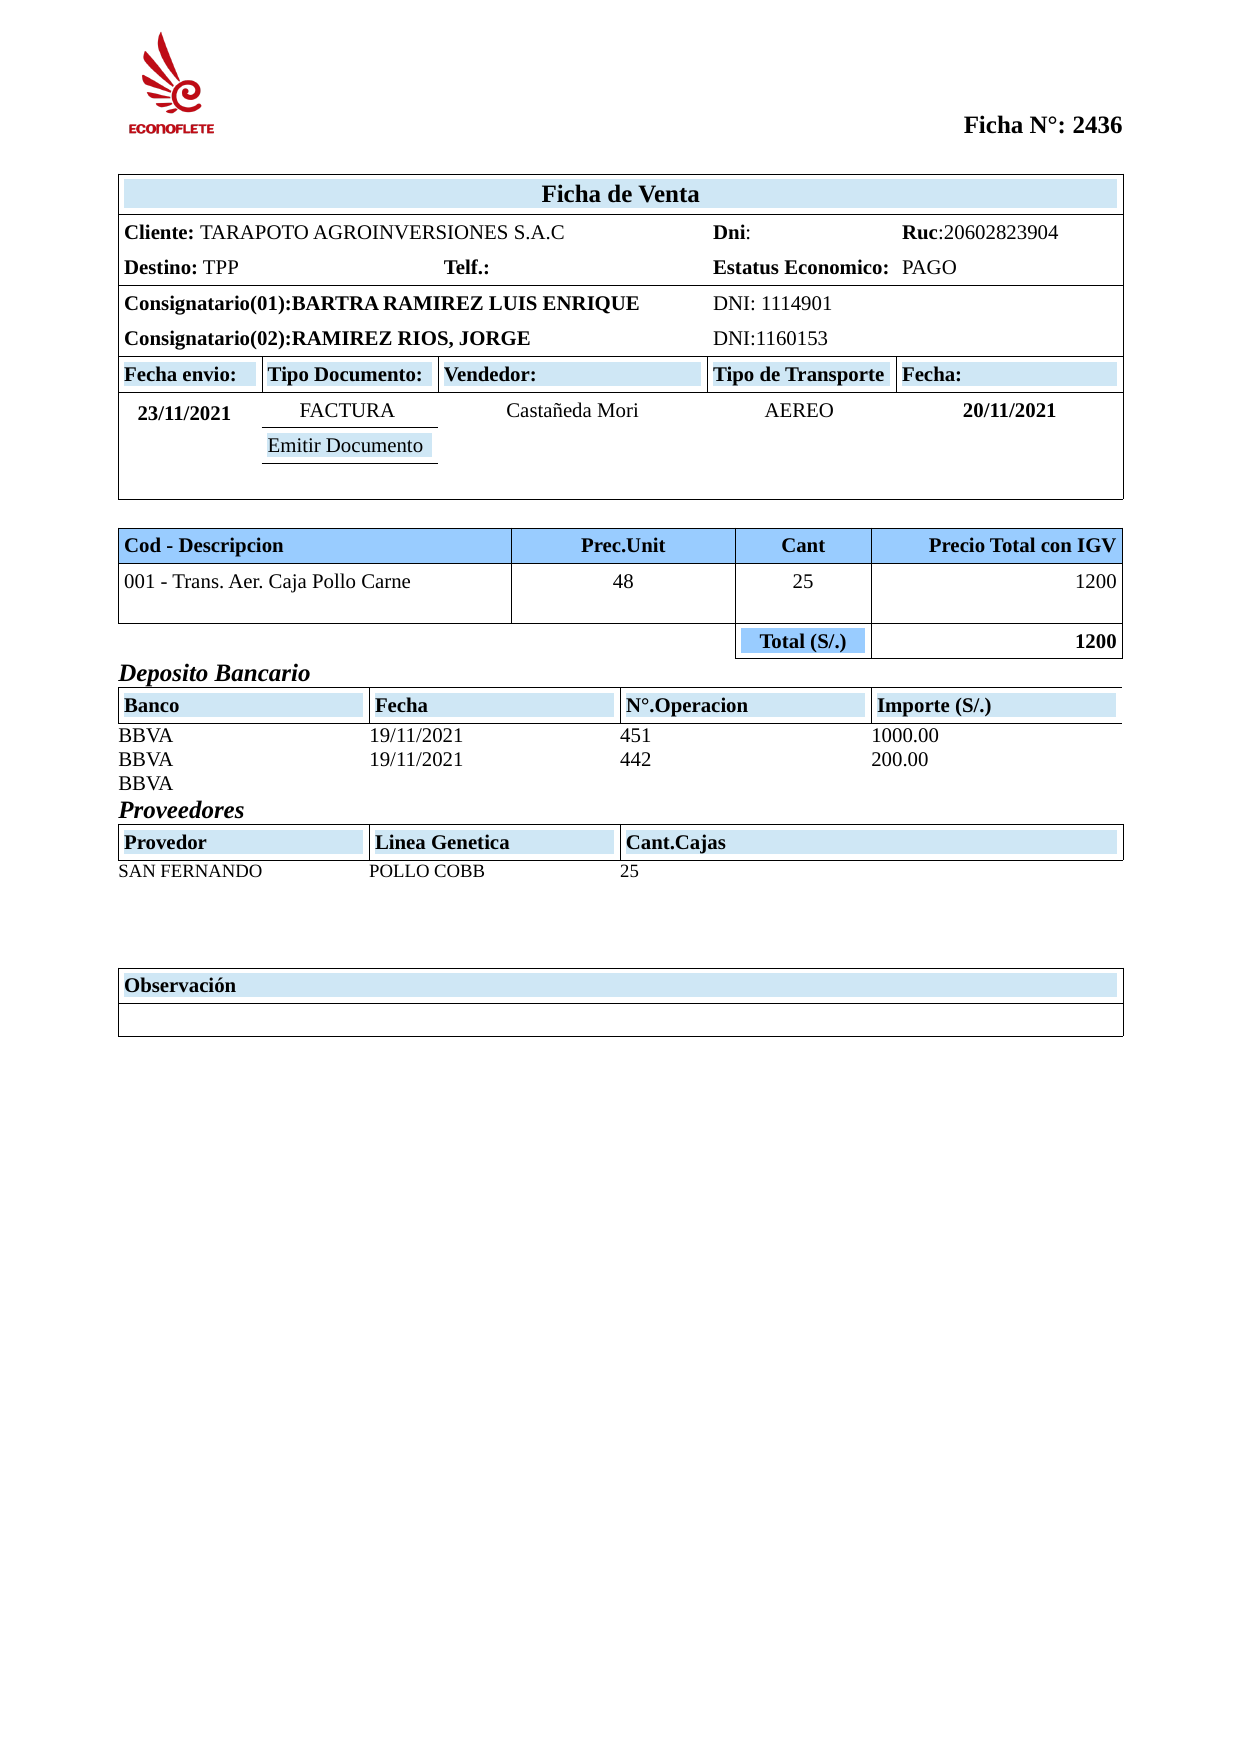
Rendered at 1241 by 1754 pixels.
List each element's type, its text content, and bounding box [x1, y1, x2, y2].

table_cell [369, 903, 620, 924]
table_cell 20/11/2021 [896, 393, 1123, 498]
table_cell Telf.: [438, 249, 707, 285]
table_header Banco [119, 688, 369, 723]
table_cell DNI:1160153 [707, 321, 1123, 356]
table_header Precio Total con IGV [872, 529, 1122, 563]
table_cell [369, 771, 620, 795]
picture [118, 31, 225, 134]
table_cell [620, 903, 1123, 924]
table_header Importe (S/.) [872, 688, 1122, 723]
table_cell [369, 924, 620, 946]
table_cell SAN FERNANDO [118, 861, 369, 881]
table_cell 442 [620, 747, 871, 771]
table_cell Ruc:20602823904 [896, 215, 1123, 249]
table_cell [620, 881, 1123, 903]
table_cell 451 [620, 724, 871, 747]
table_cell [118, 903, 369, 924]
table_cell DNI: 1114901 [707, 286, 1123, 321]
table_cell 19/11/2021 [369, 747, 620, 771]
table_cell 23/11/2021 [119, 393, 262, 498]
table_cell 1200 [872, 624, 1122, 658]
table_cell Cliente: TARAPOTO AGROINVERSIONES S.A.C [119, 215, 707, 249]
table_header N°.Operacion [621, 688, 871, 723]
table_cell Consignatario(01):BARTRA RAMIREZ LUIS ENRIQUE [119, 286, 707, 321]
table_header Provedor [119, 825, 369, 859]
table_cell 25 [736, 564, 871, 623]
table_cell Castañeda Mori [438, 393, 707, 498]
table_cell 1200 [872, 564, 1122, 623]
table_cell [118, 946, 369, 967]
table_cell BBVA [118, 724, 369, 747]
table_header Prec.Unit [512, 529, 735, 563]
table_cell Emitir Documento [262, 428, 438, 463]
table_cell 001 - Trans. Aer. Caja Pollo Carne [119, 564, 511, 623]
table_cell [118, 924, 369, 946]
table_header Ficha de Venta [119, 175, 1123, 214]
table_cell 200.00 [871, 747, 1122, 771]
table_cell Tipo de Transporte [708, 357, 896, 392]
table_cell FACTURA [262, 393, 438, 427]
table_cell BBVA [118, 747, 369, 771]
table_cell AEREO [707, 393, 896, 498]
table_cell Tipo Documento: [263, 357, 438, 392]
table_header Linea Genetica [370, 825, 620, 859]
table_cell [511, 624, 735, 658]
table_cell [369, 881, 620, 903]
table_header Cant [736, 529, 871, 563]
table_header Fecha [370, 688, 620, 723]
table_cell Consignatario(02):RAMIREZ RIOS, JORGE [119, 321, 707, 356]
table_header Observación [119, 969, 1123, 1003]
text Deposito Bancario [118, 658, 1122, 687]
table_cell Fecha: [897, 357, 1123, 392]
table_cell Fecha envio: [119, 357, 262, 392]
table_cell [118, 624, 511, 658]
table_cell POLLO COBB [369, 861, 620, 881]
table_cell Destino: TPP [119, 249, 438, 285]
table_header Cant.Cajas [621, 825, 1123, 859]
table_cell BBVA [118, 771, 369, 795]
table_cell [620, 946, 1123, 967]
table_cell [871, 771, 1122, 795]
table_cell Dni: [707, 215, 896, 249]
table_header Cod - Descripcion [119, 529, 511, 563]
table_cell [620, 924, 1123, 946]
text Proveedores [118, 795, 1122, 824]
table_cell 19/11/2021 [369, 724, 620, 747]
table_cell [262, 464, 438, 498]
table_cell Estatus Economico: [707, 249, 896, 285]
table_cell [620, 771, 871, 795]
table_cell [118, 881, 369, 903]
table_cell [369, 946, 620, 967]
table_cell [119, 1004, 1123, 1036]
table_cell Vendedor: [439, 357, 707, 392]
table_cell 25 [620, 861, 1123, 881]
table_cell Total (S/.) [736, 624, 871, 658]
table_cell PAGO [896, 249, 1123, 285]
table_cell 48 [512, 564, 735, 623]
table_cell 1000.00 [871, 724, 1122, 747]
